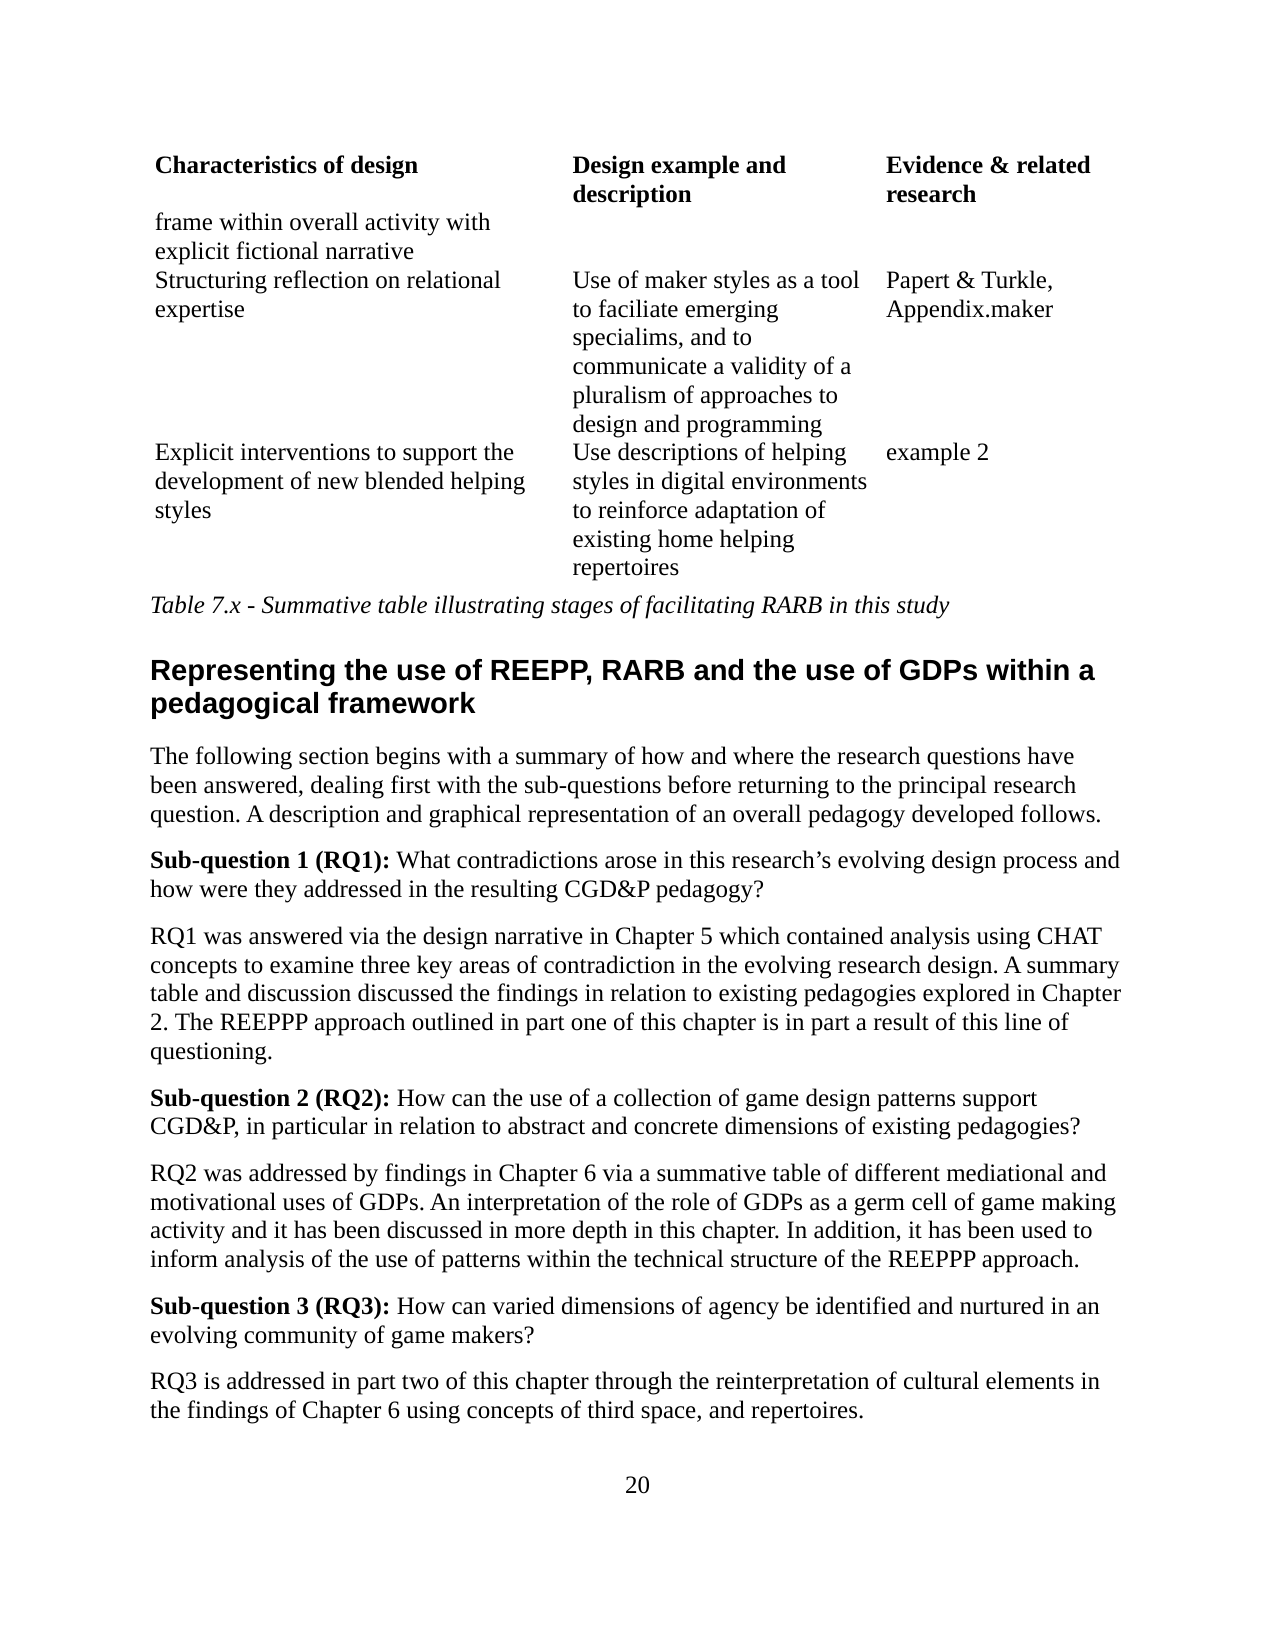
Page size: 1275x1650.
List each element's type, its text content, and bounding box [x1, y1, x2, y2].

text Sub-question 2 (RQ2): How can the use of a collection of game design patterns support CGD&P, in particular in relation to abstract and concrete dimensions of existing pedagogies? [150, 1083, 1125, 1140]
table_header Evidence & related research [881, 150, 1125, 207]
text Table 7.x - Summative table illustrating stages of facilitating RARB in this study [150, 590, 1125, 619]
table_cell example 2 [881, 438, 1125, 581]
table_cell [568, 208, 881, 265]
table_cell Use of maker styles as a tool to faciliate emerging specialims, and to communicate a validity of a pluralism of approaches to design and programming [568, 265, 881, 437]
table_cell Papert & Turkle, Appendix.maker [881, 265, 1125, 437]
table_header Characteristics of design [150, 150, 568, 207]
table_header Design example and description [568, 150, 881, 207]
text RQ3 is addressed in part two of this chapter through the reinterpretation of cultural elements in the findings of Chapter 6 using concepts of third space, and repertoires. [150, 1366, 1125, 1424]
text Sub-question 1 (RQ1): What contradictions arose in this research’s evolving design process and how were they addressed in the resulting CGD&P pedagogy? [150, 846, 1125, 903]
text RQ2 was addressed by findings in Chapter 6 via a summative table of different mediational and motivational uses of GDPs. An interpretation of the role of GDPs as a germ cell of game making activity and it has been discussed in more depth in this chapter. In addition, it has been used to inform analysis of the use of patterns within the technical structure of the REEPPP approach. [150, 1158, 1125, 1273]
table_cell [881, 208, 1125, 265]
text RQ1 was answered via the design narrative in Chapter 5 which contained analysis using CHAT concepts to examine three key areas of contradiction in the evolving research design. A summary table and discussion discussed the findings in relation to existing pedagogies explored in Chapter 2. The REEPPP approach outlined in part one of this chapter is in part a result of this line of questioning. [150, 921, 1125, 1065]
table_cell Explicit interventions to support the development of new blended helping styles [150, 438, 568, 581]
table_cell Use descriptions of helping styles in digital environments to reinforce adaptation of existing home helping repertoires [568, 438, 881, 581]
table_cell Structuring reflection on relational expertise [150, 265, 568, 437]
text Sub-question 3 (RQ3): How can varied dimensions of agency be identified and nurtured in an evolving community of game makers? [150, 1291, 1125, 1348]
subtitle Representing the use of REEPP, RARB and the use of GDPs within a pedagogical framework [150, 653, 1125, 720]
table_cell frame within overall activity with explicit fictional narrative [150, 208, 568, 265]
text The following section begins with a summary of how and where the research questions have been answered, dealing first with the sub-questions before returning to the principal research question. A description and graphical representation of an overall pedagogy developed follows. [150, 741, 1125, 828]
